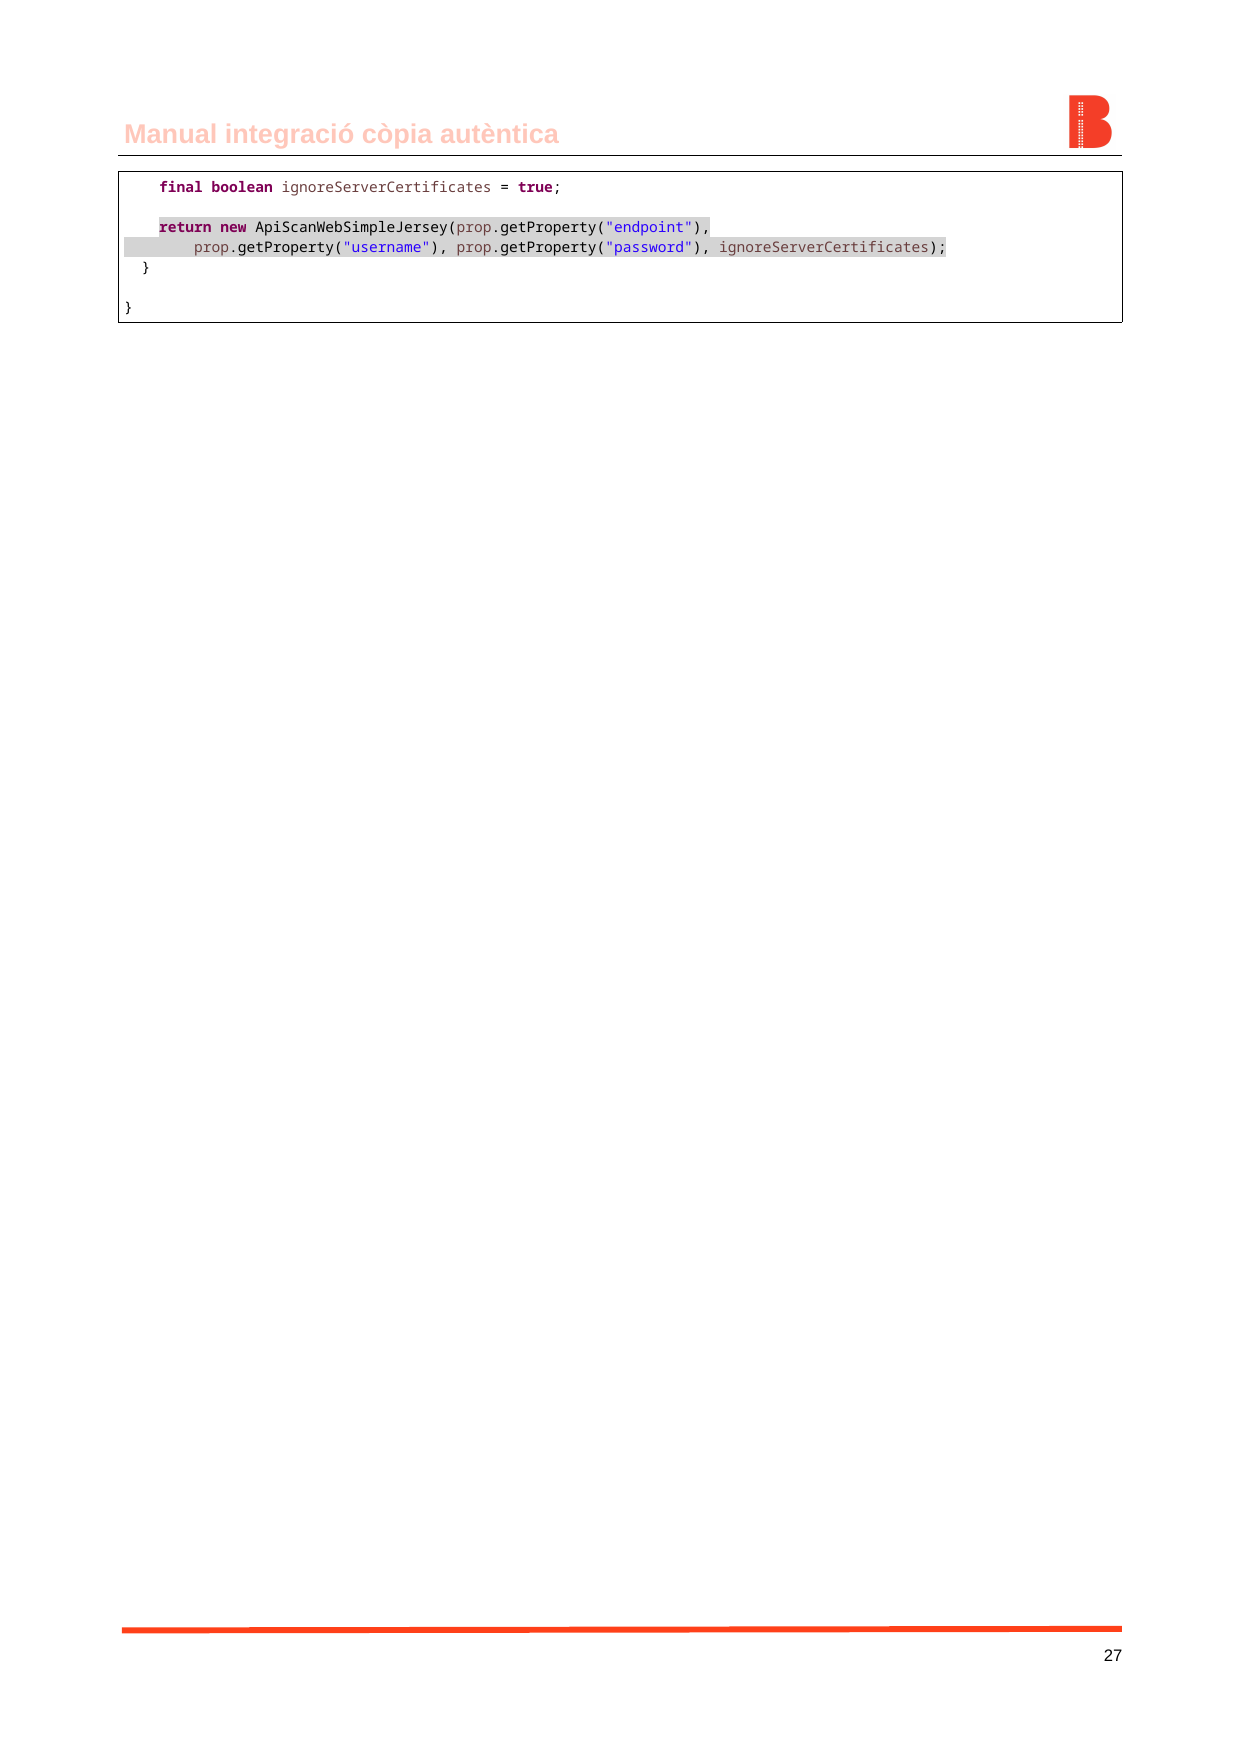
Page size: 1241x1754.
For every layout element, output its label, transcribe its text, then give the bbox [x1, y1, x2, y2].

table_header final boolean ignoreServerCertificates = true; return new ApiScanWebSimpleJersey(prop.getProperty("endpoint"), prop.getProperty("username"), prop.getProperty("password"), ignoreServerCertificates); } } [119, 172, 1122, 322]
picture [1063, 94, 1117, 150]
